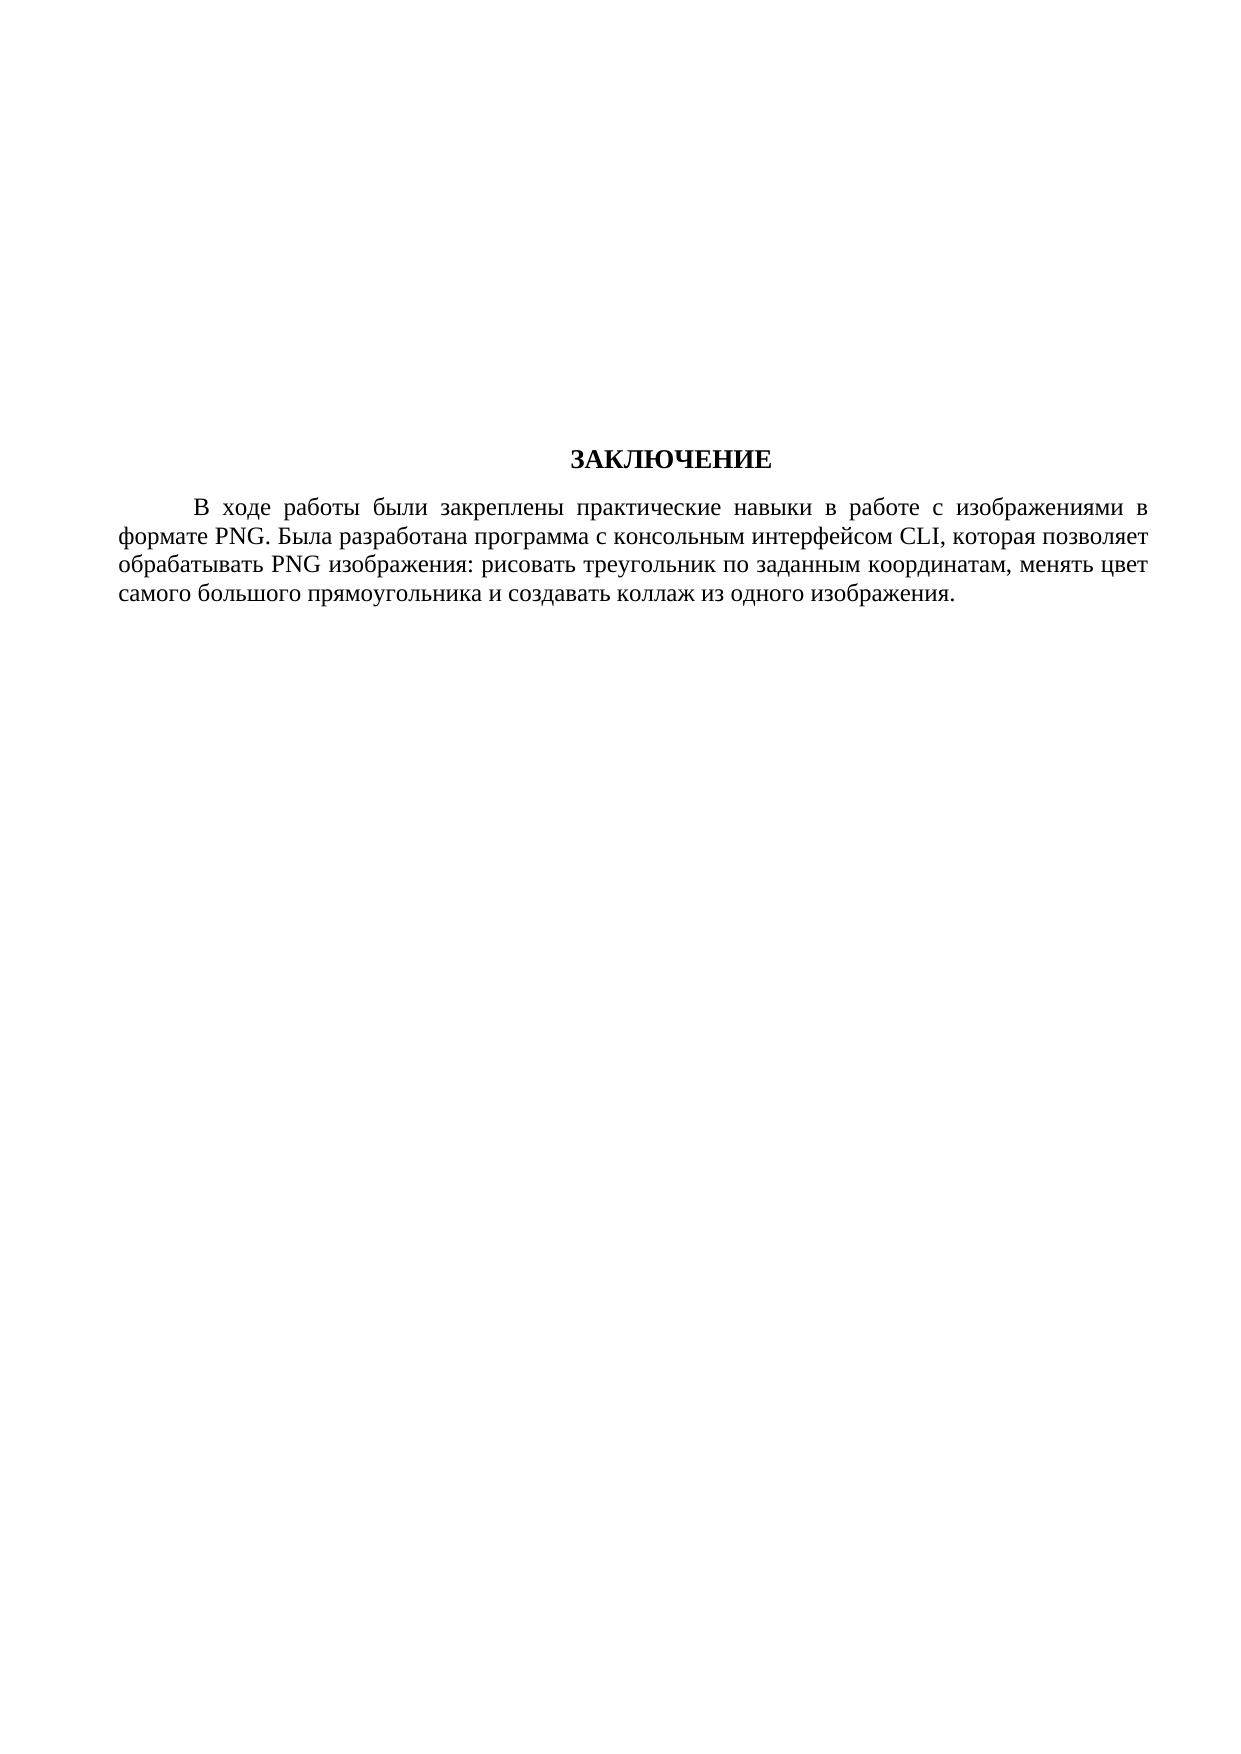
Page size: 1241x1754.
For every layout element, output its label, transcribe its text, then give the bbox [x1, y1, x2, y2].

text В ходе работы были закреплены практические навыки в работе с изображениями в формате PNG. Была разработана программа с консольным интерфейсом CLI, которая позволяет обрабатывать PNG изображения: рисовать треугольник по заданным координатам, менять цвет самого большого прямоугольника и создавать коллаж из одного изображения. [118, 492, 1149, 607]
text ЗАКЛЮЧЕНИЕ [118, 443, 1149, 474]
